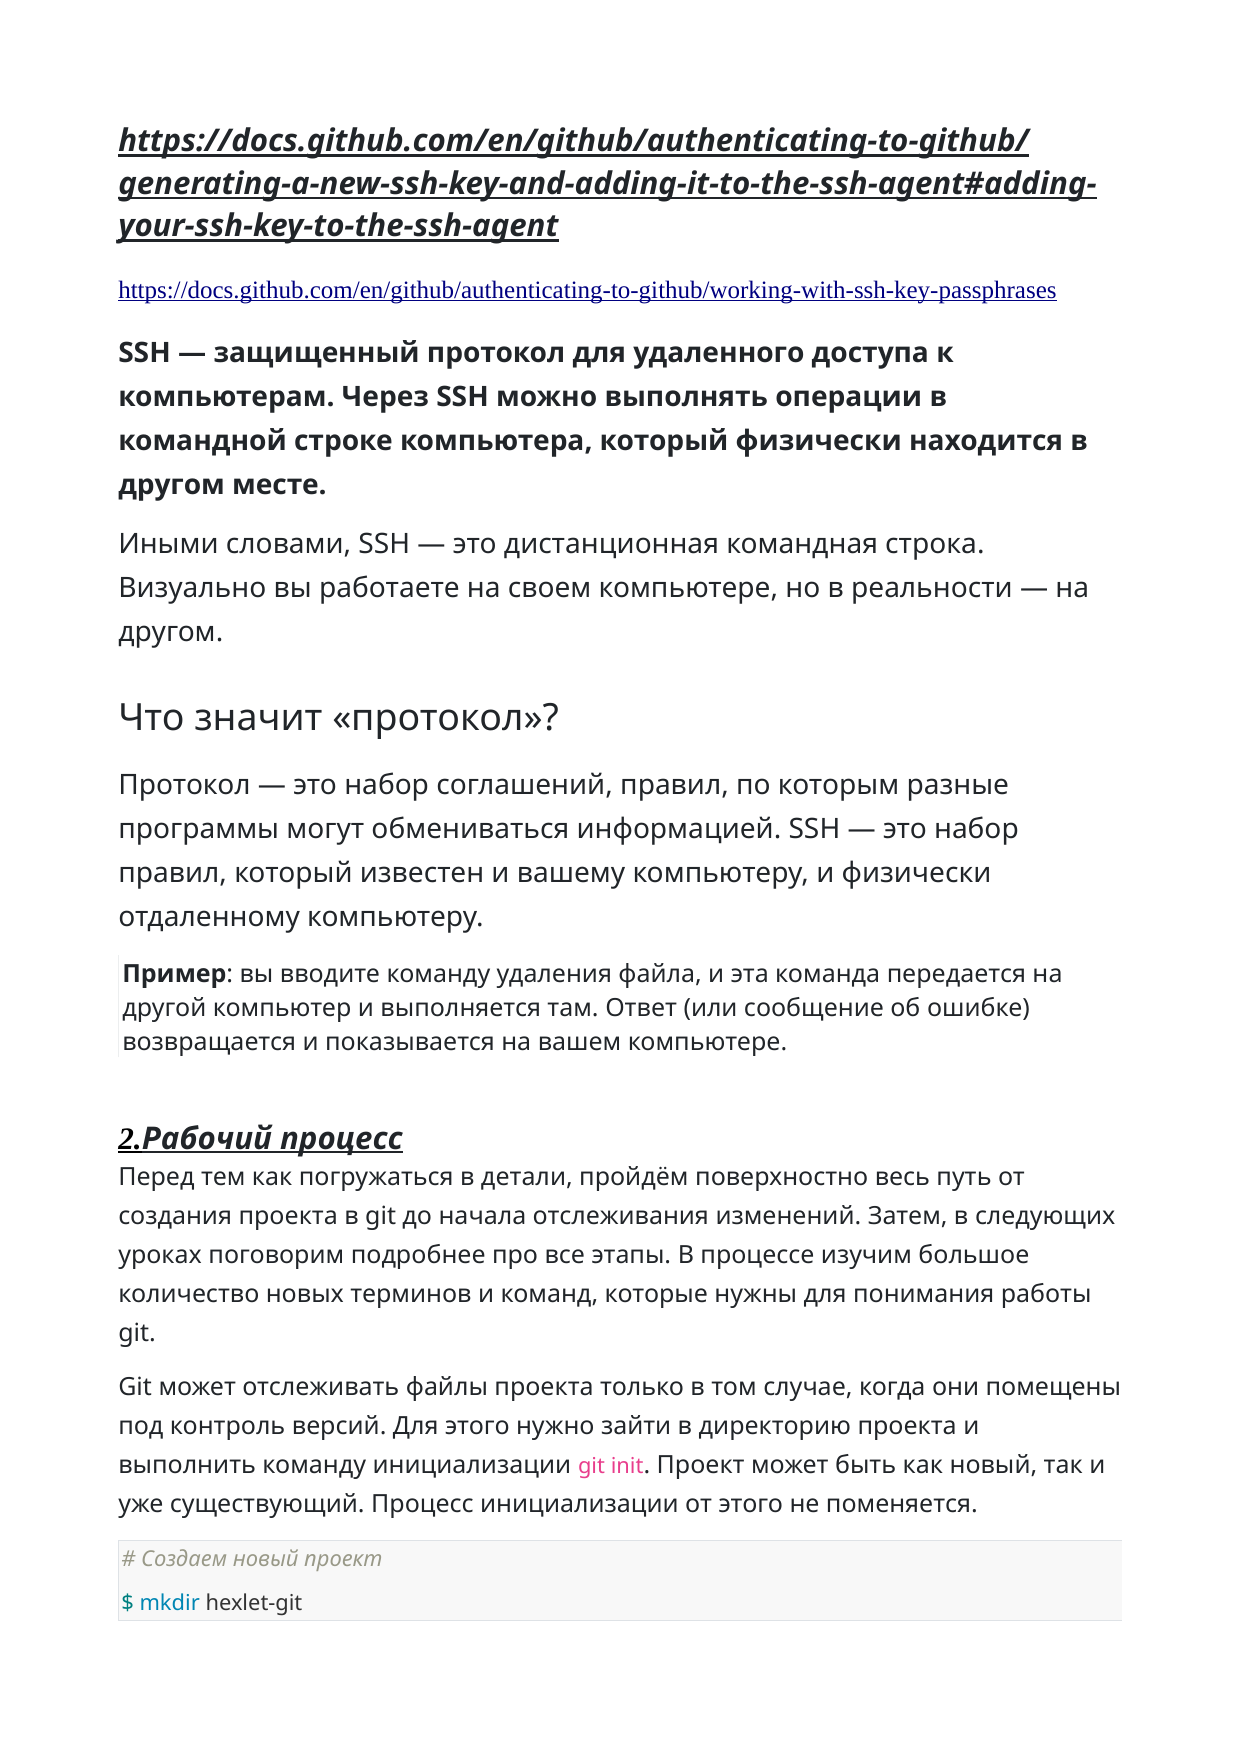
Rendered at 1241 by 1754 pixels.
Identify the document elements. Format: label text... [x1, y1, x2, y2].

text # Создаем новый проект [119, 1541, 1122, 1573]
text $ mkdir hexlet-git [119, 1584, 1122, 1620]
text Git может отслеживать файлы проекта только в том случае, когда они помещены под контроль версий. Для этого нужно зайти в директорию проекта и выполнить команду инициализации git init. Проект может быть как новый, так и уже существующий. Процесс инициализации от этого не поменяется. [118, 1369, 1122, 1520]
text Протокол — это набор соглашений, правил, по которым разные программы могут обмениваться информацией. SSH — это набор правил, который известен и вашему компьютеру, и физически отдаленному компьютеру. [118, 764, 1122, 935]
text Перед тем как погружаться в детали, пройдём поверхностно весь путь от создания проекта в git до начала отслеживания изменений. Затем, в следующих уроках поговорим подробнее про все этапы. В процессе изучим большое количество новых терминов и команд, которые нужны для понимания работы git. [118, 1158, 1122, 1349]
text SSH — защищенный протокол для удаленного доступа к компьютерам. Через SSH можно выполнять операции в командной строке компьютера, который физически находится в другом месте. [118, 332, 1122, 503]
text Иными словами, SSH — это дистанционная командная строка. Визуально вы работаете на своем компьютере, но в реальности — на другом. [118, 523, 1122, 649]
text https://docs.github.com/en/github/authenticating-to-github/working-with-ssh-key-passphrases [118, 275, 1122, 303]
text Пример: вы вводите команду удаления файла, и эта команда передается на другой компьютер и выполняется там. Ответ (или сообщение об ошибке) возвращается и показывается на вашем компьютере. [119, 955, 1122, 1057]
subtitle Что значит «протокол»? [118, 691, 1122, 742]
text https://docs.github.com/en/github/authenticating-to-github/generating-a-new-ssh-key-and-adding-it-to-the-ssh-agent#adding-your-ssh-key-to-the-ssh-agent [118, 118, 1122, 246]
text 2.Рабочий процесс [118, 1116, 1122, 1158]
